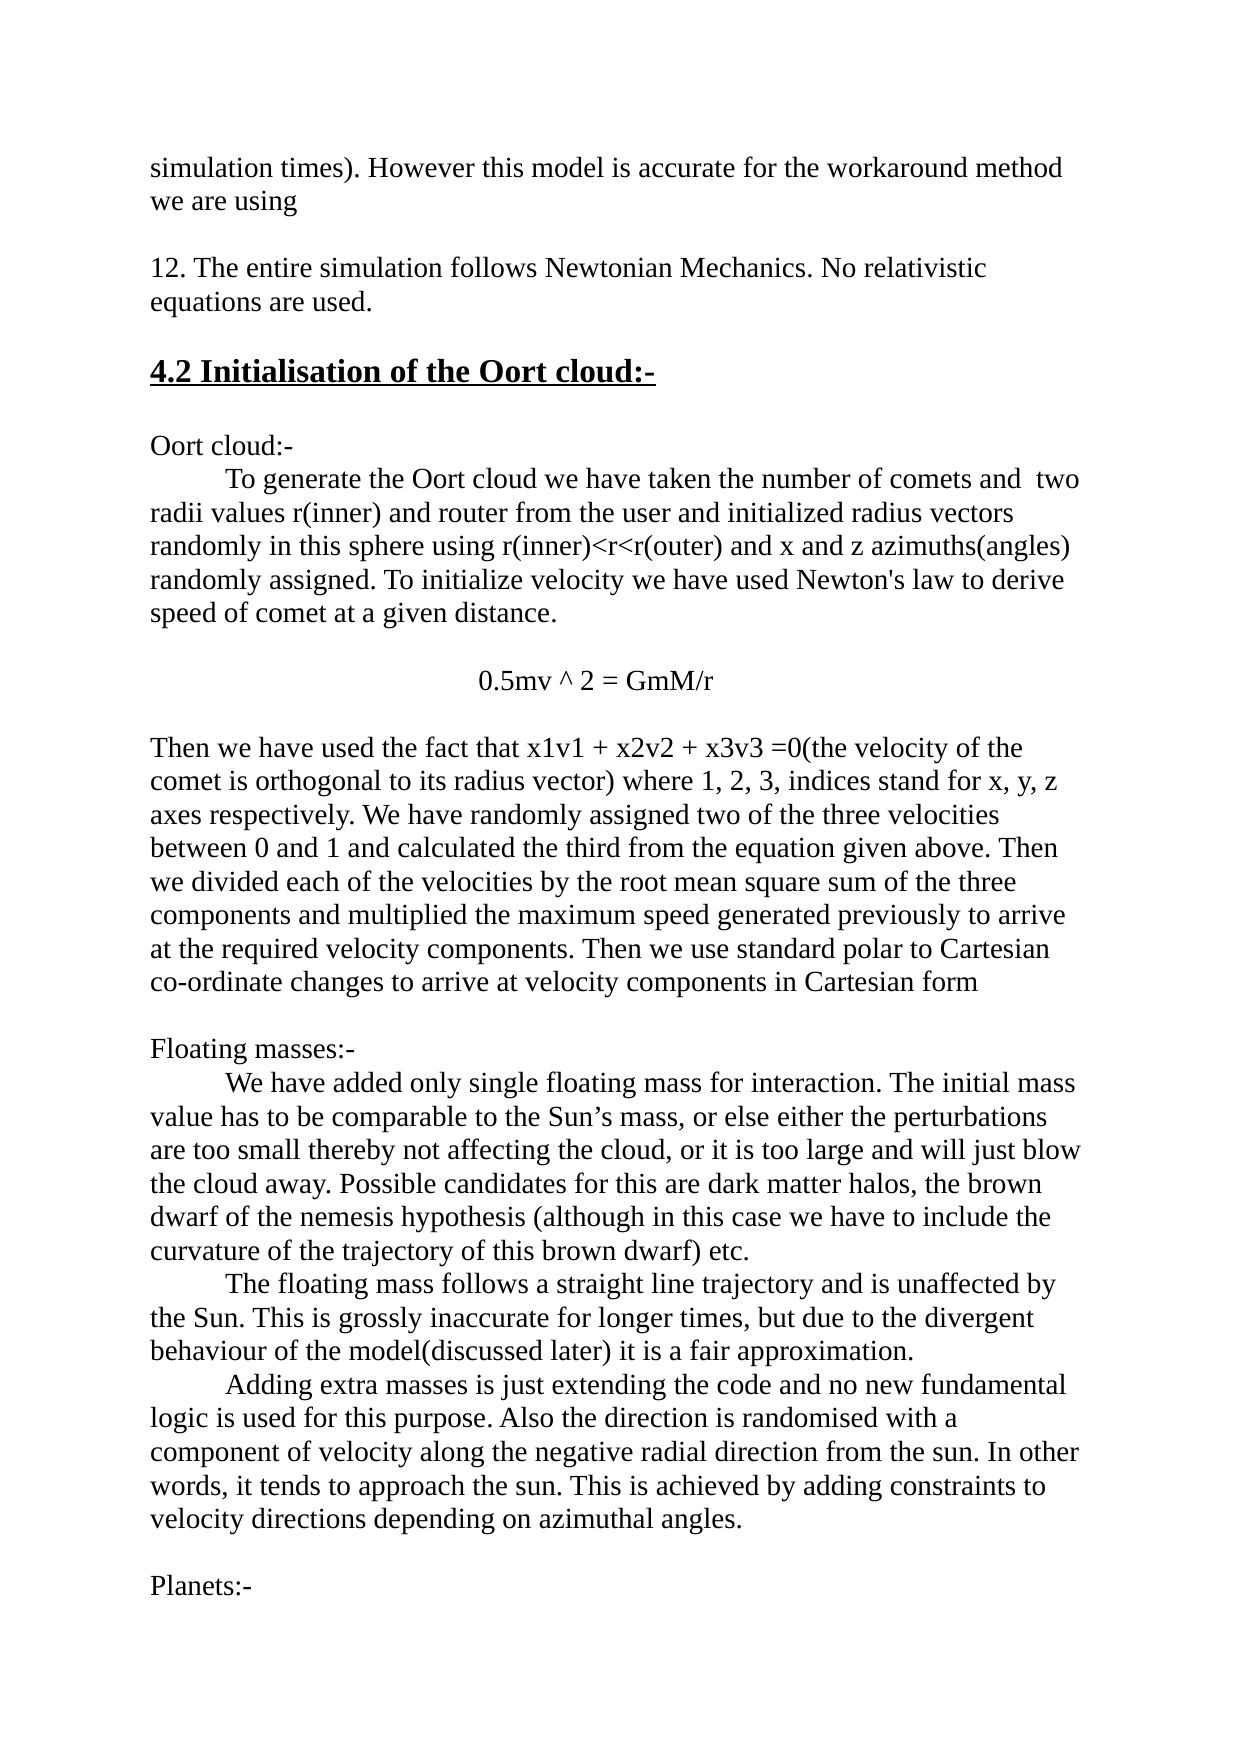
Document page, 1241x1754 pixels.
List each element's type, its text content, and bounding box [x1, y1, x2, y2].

text Planets:- [150, 1568, 1090, 1602]
text 12. The entire simulation follows Newtonian Mechanics. No relativistic equations are used. [150, 251, 1090, 318]
text Adding extra masses is just extending the code and no new fundamental logic is used for this purpose. Also the direction is randomised with a component of velocity along the negative radial direction from the sun. In other words, it tends to approach the sun. This is achieved by adding constraints to velocity directions depending on azimuthal angles. [150, 1367, 1090, 1535]
text 4.2 Initialisation of the Oort cloud:- [150, 351, 1090, 389]
text The floating mass follows a straight line trajectory and is unaffected by the Sun. This is grossly inaccurate for longer times, but due to the divergent behaviour of the model(discussed later) it is a fair approximation. [150, 1266, 1090, 1367]
text Floating masses:- [150, 1032, 1090, 1065]
text We have added only single floating mass for interaction. The initial mass value has to be comparable to the Sun’s mass, or else either the perturbations are too small thereby not affecting the cloud, or it is too large and will just blow the cloud away. Possible candidates for this are dark matter halos, the brown dwarf of the nemesis hypothesis (although in this case we have to include the curvature of the trajectory of this brown dwarf) etc. [150, 1065, 1090, 1266]
text Then we have used the fact that x1v1 + x2v2 + x3v3 =0(the velocity of the comet is orthogonal to its radius vector) where 1, 2, 3, indices stand for x, y, z axes respectively. We have randomly assigned two of the three velocities between 0 and 1 and calculated the third from the equation given above. Then we divided each of the velocities by the root mean square sum of the three components and multiplied the maximum speed generated previously to arrive at the required velocity components. Then we use standard polar to Cartesian co-ordinate changes to arrive at velocity components in Cartesian form [150, 730, 1090, 998]
text Oort cloud:- [150, 428, 1090, 461]
text simulation times). However this model is accurate for the workaround method we are using [150, 150, 1090, 217]
text To generate the Oort cloud we have taken the number of comets and two radii values r(inner) and router from the user and initialized radius vectors randomly in this sphere using r(inner)<r<r(outer) and x and z azimuths(angles) randomly assigned. To initialize velocity we have used Newton's law to derive speed of comet at a given distance. 0.5mv ^ 2 = GmM/r [150, 461, 1090, 696]
